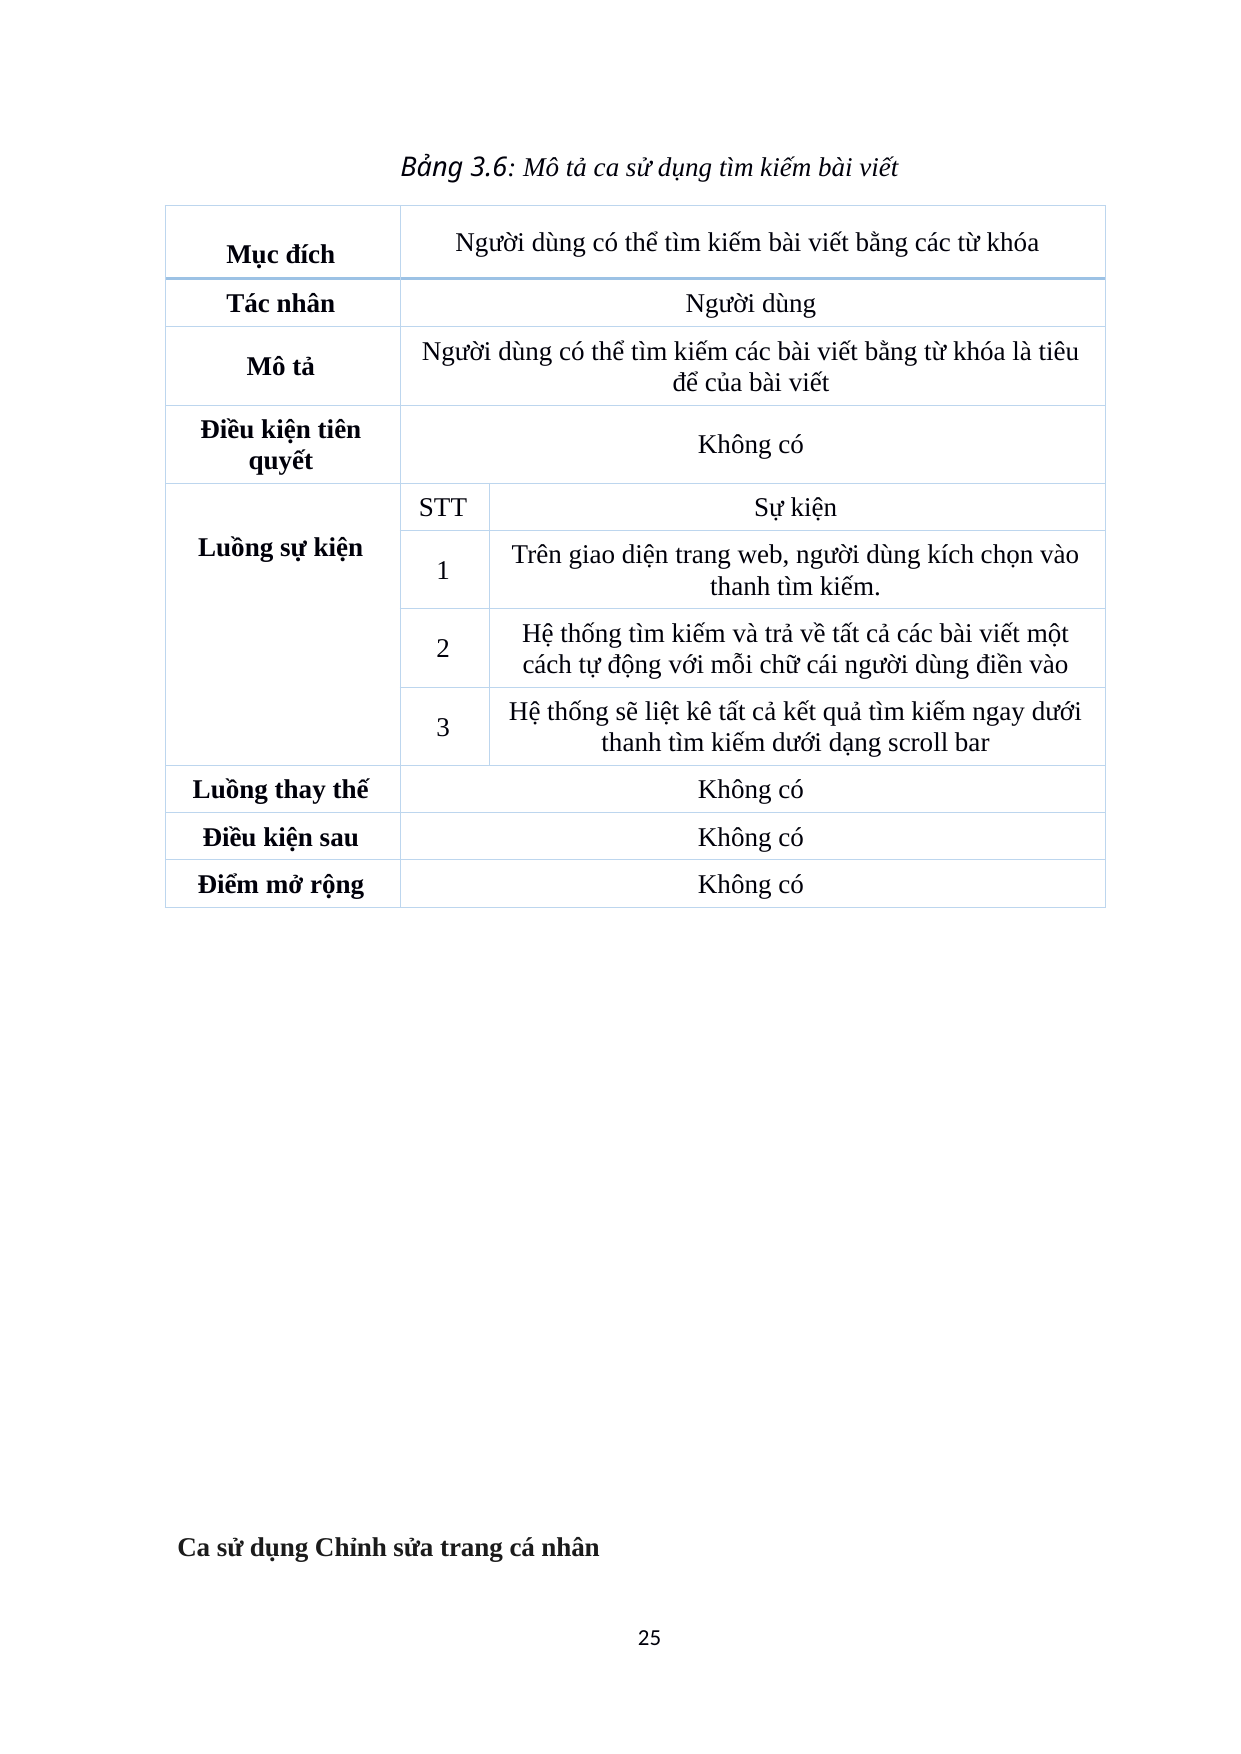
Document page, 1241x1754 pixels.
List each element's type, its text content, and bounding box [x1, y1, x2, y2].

table_cell Luồng thay thế [166, 766, 400, 812]
table_cell 2 [401, 609, 489, 687]
table_cell STT [401, 484, 489, 530]
table_cell Không có [401, 860, 1105, 907]
table_cell Điều kiện tiên quyết [166, 406, 400, 483]
text Bảng 3.6: Mô tả ca sử dụng tìm kiếm bài viết [177, 147, 1122, 184]
table_header Người dùng có thể tìm kiếm bài viết bằng các từ khóa [401, 206, 1105, 277]
table_cell Trên giao diện trang web, người dùng kích chọn vào thanh tìm kiếm. [490, 531, 1105, 608]
table_cell Sự kiện [490, 484, 1105, 530]
table_cell Người dùng có thể tìm kiếm các bài viết bằng từ khóa là tiêu để của bài viết [401, 327, 1105, 404]
table_cell Không có [401, 406, 1105, 483]
table_cell Hệ thống tìm kiếm và trả về tất cả các bài viết một cách tự động với mỗi chữ cái người dùng điền vào [490, 609, 1105, 687]
table_cell Hệ thống sẽ liệt kê tất cả kết quả tìm kiếm ngay dưới thanh tìm kiếm dưới dạng scroll bar [490, 688, 1105, 765]
table_cell 3 [401, 688, 489, 765]
table_cell Luồng sự kiện [166, 484, 400, 765]
table_cell 1 [401, 531, 489, 608]
subtitle Ca sử dụng Chỉnh sửa trang cá nhân [600, 1532, 1122, 1563]
table_cell Điểm mở rộng [166, 860, 400, 907]
table_cell Điều kiện sau [166, 813, 400, 859]
table_header Mục đích [166, 206, 400, 277]
table_cell Không có [401, 766, 1105, 812]
table_cell Mô tả [166, 327, 400, 404]
table_cell Không có [401, 813, 1105, 859]
table_cell Người dùng [401, 280, 1105, 326]
table_cell Tác nhân [166, 280, 400, 326]
